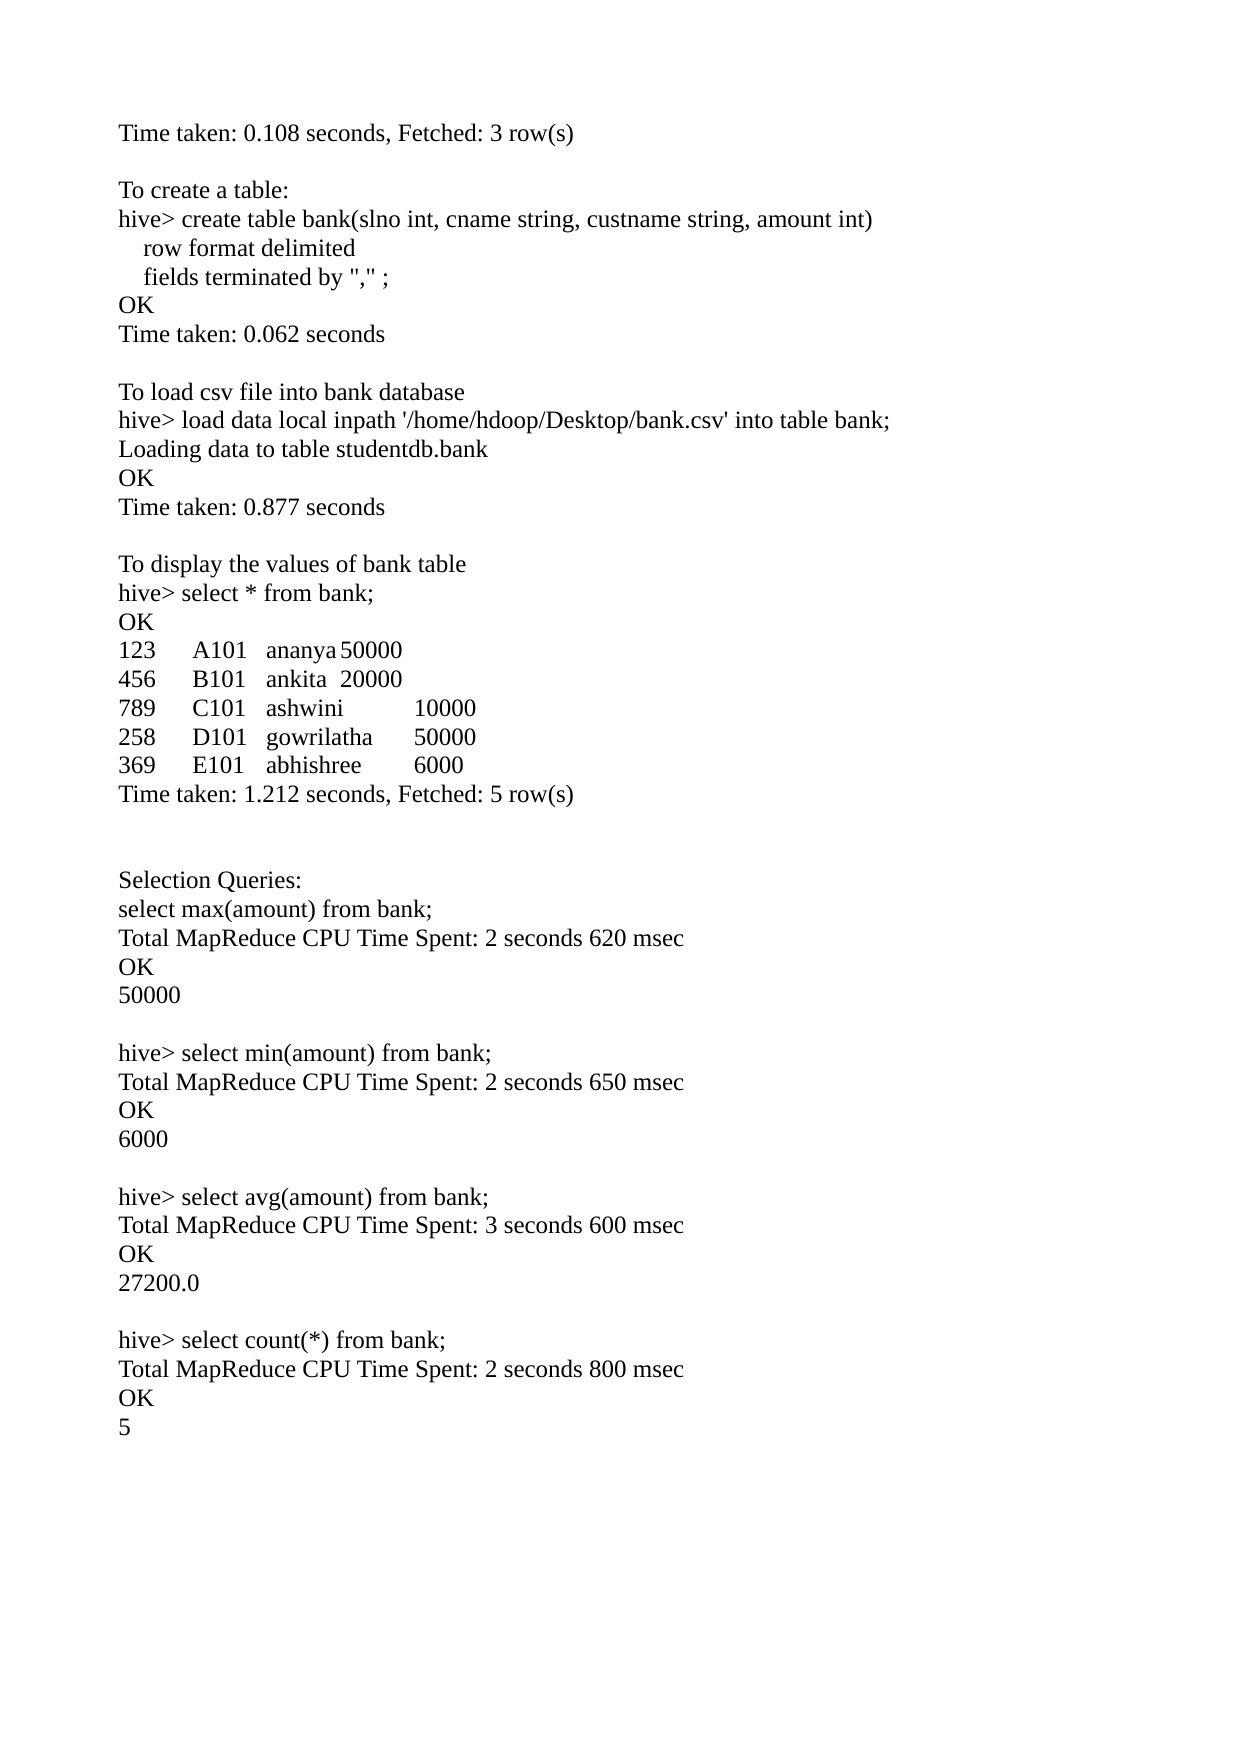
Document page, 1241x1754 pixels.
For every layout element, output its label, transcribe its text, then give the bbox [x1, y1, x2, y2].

text 123 A101 ananya 50000 [118, 636, 1122, 664]
text Time taken: 0.877 seconds [118, 492, 1122, 521]
text hive> create table bank(slno int, cname string, custname string, amount int) [118, 204, 1122, 233]
text To display the values of bank table [118, 549, 1122, 578]
text hive> select * from bank; [118, 578, 1122, 607]
text Loading data to table studentdb.bank [118, 434, 1122, 463]
text Total MapReduce CPU Time Spent: 2 seconds 620 msec [118, 923, 1122, 952]
text 369 E101 abhishree 6000 [118, 751, 1122, 779]
text OK [118, 1383, 1122, 1412]
text Total MapReduce CPU Time Spent: 2 seconds 800 msec [118, 1354, 1122, 1383]
text Time taken: 0.062 seconds [118, 319, 1122, 348]
text Total MapReduce CPU Time Spent: 3 seconds 600 msec [118, 1211, 1122, 1239]
text To load csv file into bank database [118, 377, 1122, 406]
text 456 B101 ankita 20000 [118, 664, 1122, 693]
text 5 [118, 1412, 1122, 1441]
text OK [118, 291, 1122, 319]
text hive> select min(amount) from bank; [118, 1038, 1122, 1067]
text OK [118, 607, 1122, 636]
text hive> select avg(amount) from bank; [118, 1182, 1122, 1211]
text OK [118, 1239, 1122, 1268]
text fields terminated by "," ; [118, 262, 1122, 291]
text row format delimited [118, 233, 1122, 262]
text OK [118, 1096, 1122, 1124]
text 258 D101 gowrilatha 50000 [118, 722, 1122, 751]
text 789 C101 ashwini 10000 [118, 693, 1122, 722]
text Total MapReduce CPU Time Spent: 2 seconds 650 msec [118, 1067, 1122, 1096]
text OK [118, 463, 1122, 492]
text 50000 [118, 981, 1122, 1009]
text select max(amount) from bank; [118, 894, 1122, 923]
text 27200.0 [118, 1268, 1122, 1297]
text To create a table: [118, 176, 1122, 204]
text hive> select count(*) from bank; [118, 1326, 1122, 1354]
text Time taken: 0.108 seconds, Fetched: 3 row(s) [118, 118, 1122, 147]
text Selection Queries: [118, 866, 1122, 894]
text hive> load data local inpath '/home/hdoop/Desktop/bank.csv' into table bank; [118, 406, 1122, 434]
text OK [118, 952, 1122, 981]
text 6000 [118, 1124, 1122, 1153]
text Time taken: 1.212 seconds, Fetched: 5 row(s) [118, 779, 1122, 808]
